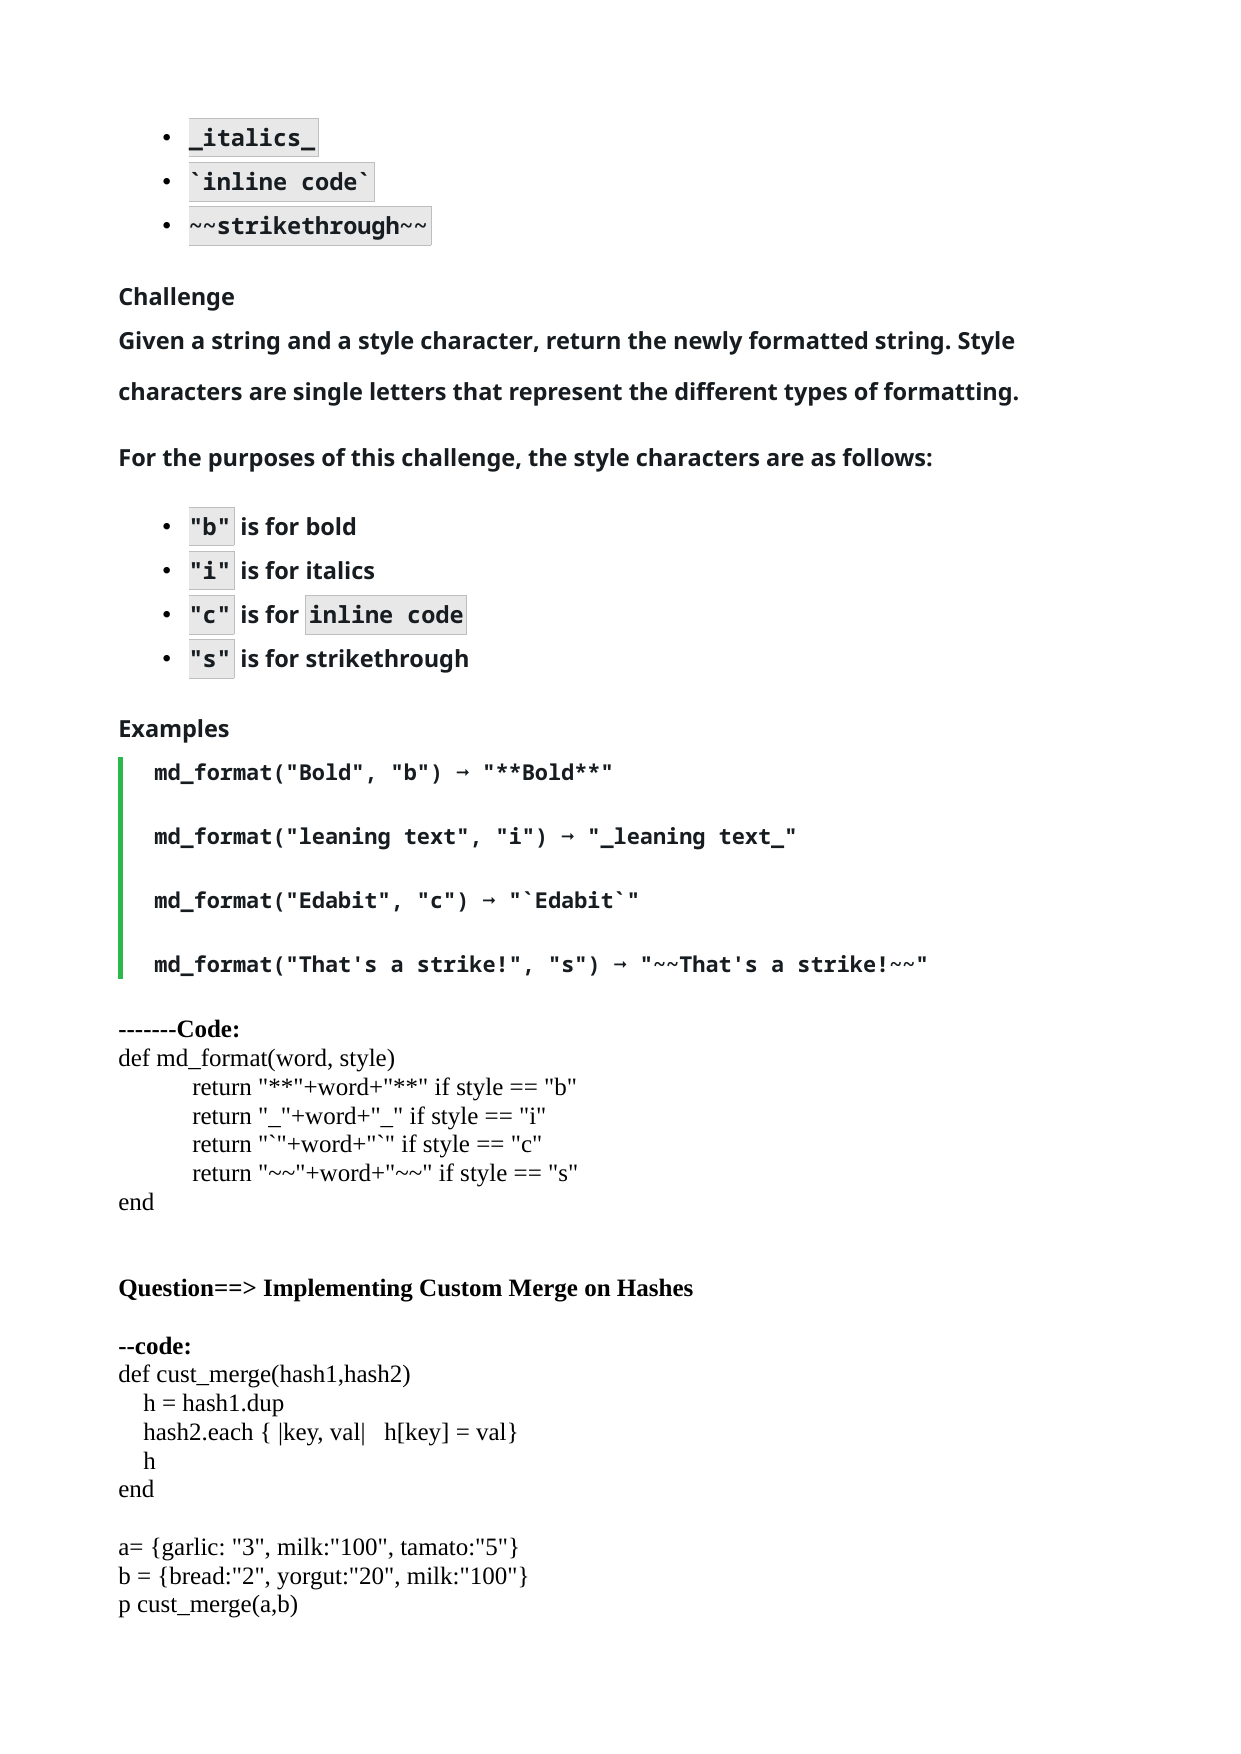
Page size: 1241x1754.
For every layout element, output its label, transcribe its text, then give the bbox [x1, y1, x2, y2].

text h = hash1.dup [118, 1388, 1122, 1417]
list "i" is for italics [162, 551, 234, 589]
list `inline code` [162, 162, 374, 201]
list "c" is for inline code [306, 596, 466, 634]
text p cust_merge(a,b) [118, 1589, 1122, 1618]
text -------Code: [118, 1014, 1122, 1043]
list ~~strikethrough~~ [162, 206, 431, 245]
list [432, 206, 1122, 245]
text h [118, 1446, 1122, 1474]
text return "**"+word+"**" if style == "b" [118, 1072, 1122, 1101]
text md_format("Bold", "b") ➞ "**Bold**" [123, 757, 1122, 787]
text md_format("That's a strike!", "s") ➞ "~~That's a strike!~~" [123, 949, 1122, 979]
subtitle Examples [118, 713, 1122, 745]
list "s" is for strikethrough [235, 639, 1122, 678]
text md_format("Edabit", "c") ➞ "`Edabit`" [123, 885, 1122, 915]
text return "_"+word+"_" if style == "i" [118, 1101, 1122, 1129]
list "c" is for inline code [235, 595, 305, 634]
text hash2.each { |key, val| h[key] = val} [118, 1417, 1122, 1446]
text end [118, 1187, 1122, 1216]
text --code: [118, 1331, 1122, 1359]
text return "~~"+word+"~~" if style == "s" [118, 1158, 1122, 1187]
subtitle Challenge [118, 280, 1122, 312]
list "i" is for italics [235, 551, 1122, 589]
text Given a string and a style character, return the newly formatted string. Style characters are single letters that represent the different types of formatting. [118, 324, 1122, 407]
list [375, 162, 1122, 201]
list "b" is for bold [162, 507, 234, 545]
list "c" is for inline code [467, 595, 1122, 634]
list "b" is for bold [235, 507, 1122, 545]
text md_format("leaning text", "i") ➞ "_leaning text_" [123, 821, 1122, 851]
text Question==> Implementing Custom Merge on Hashes [118, 1273, 1122, 1302]
text a= {garlic: "3", milk:"100", tamato:"5"} [118, 1532, 1122, 1561]
text end [118, 1474, 1122, 1503]
text For the purposes of this challenge, the style characters are as follows: [118, 441, 1122, 473]
text b = {bread:"2", yorgut:"20", milk:"100"} [118, 1561, 1122, 1589]
list _italics_ [162, 118, 318, 157]
text return "`"+word+"`" if style == "c" [118, 1129, 1122, 1158]
list "c" is for inline code [162, 595, 234, 634]
text def md_format(word, style) [118, 1043, 1122, 1072]
list [319, 118, 1122, 157]
list "s" is for strikethrough [162, 639, 234, 678]
text def cust_merge(hash1,hash2) [118, 1359, 1122, 1388]
